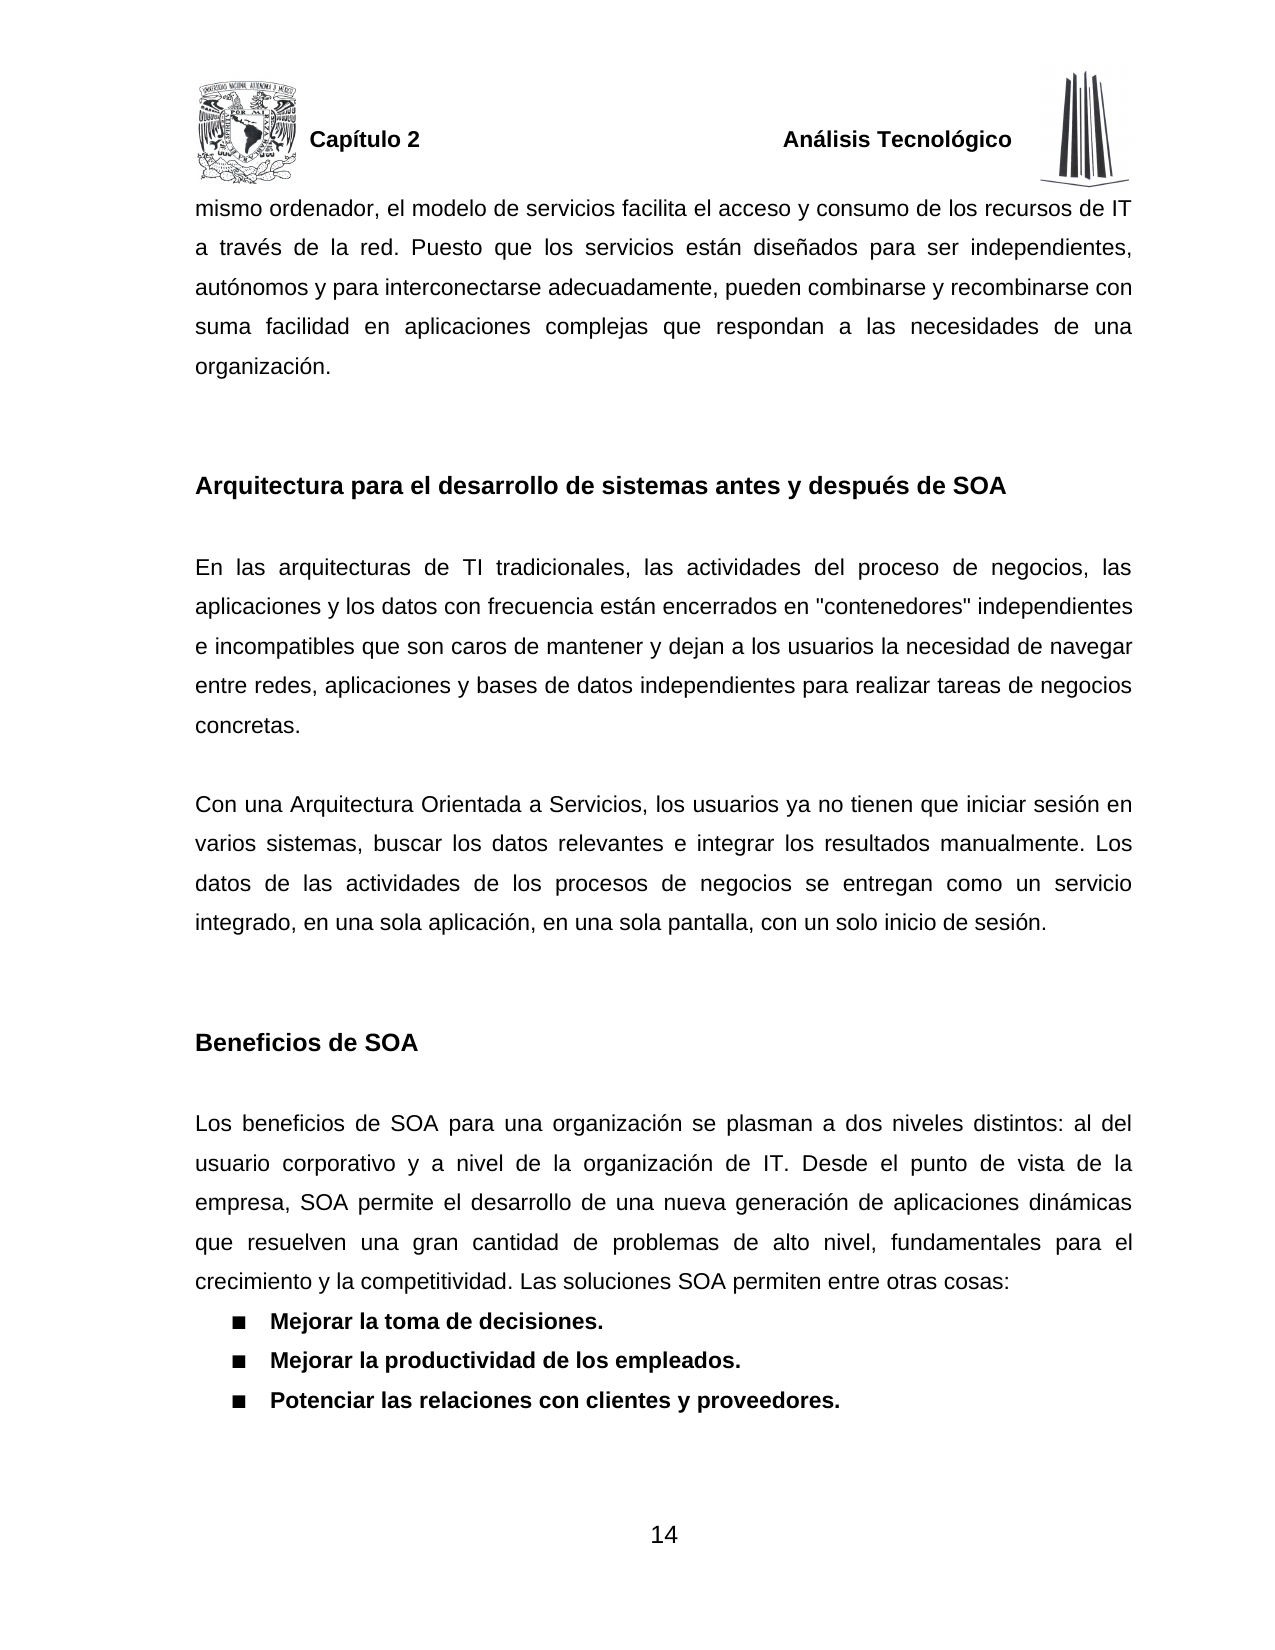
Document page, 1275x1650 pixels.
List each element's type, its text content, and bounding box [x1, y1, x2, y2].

list Mejorar la toma de decisiones. [232, 1308, 1133, 1334]
list Potenciar las relaciones con clientes y proveedores. [232, 1387, 1133, 1413]
list Mejorar la productividad de los empleados. [232, 1347, 1133, 1373]
text En las arquitecturas de TI tradicionales, las actividades del proceso de negocios, las aplicaciones y los datos con frecuencia están encerrados en "contenedores" independientes e incompatibles que son caros de mantener y dejan a los usuarios la necesidad de navegar entre redes, aplicaciones y bases de datos independientes para realizar tareas de negocios concretas. [195, 554, 1133, 738]
text Con una Arquitectura Orientada a Servicios, los usuarios ya no tienen que iniciar sesión en varios sistemas, buscar los datos relevantes e integrar los resultados manualmente. Los datos de las actividades de los procesos de negocios se entregan como un servicio integrado, en una sola aplicación, en una sola pantalla, con un solo inicio de sesión. [195, 791, 1133, 936]
text Beneficios de SOA [195, 1028, 1133, 1056]
text Arquitectura para el desarrollo de sistemas antes y después de SOA [195, 471, 1133, 500]
text mismo ordenador, el modelo de servicios facilita el acceso y consumo de los recursos de IT a través de la red. Puesto que los servicios están diseñados para ser independientes, autónomos y para interconectarse adecuadamente, pueden combinarse y recombinarse con suma facilidad en aplicaciones complejas que respondan a las necesidades de una organización. [195, 195, 1133, 379]
picture [1034, 65, 1136, 193]
text Los beneficios de SOA para una organización se plasman a dos niveles distintos: al del usuario corporativo y a nivel de la organización de IT. Desde el punto de vista de la empresa, SOA permite el desarrollo de una nueva generación de aplicaciones dinámicas que resuelven una gran cantidad de problemas de alto nivel, fundamentales para el crecimiento y la competitividad. Las soluciones SOA permiten entre otras cosas: [195, 1110, 1133, 1294]
